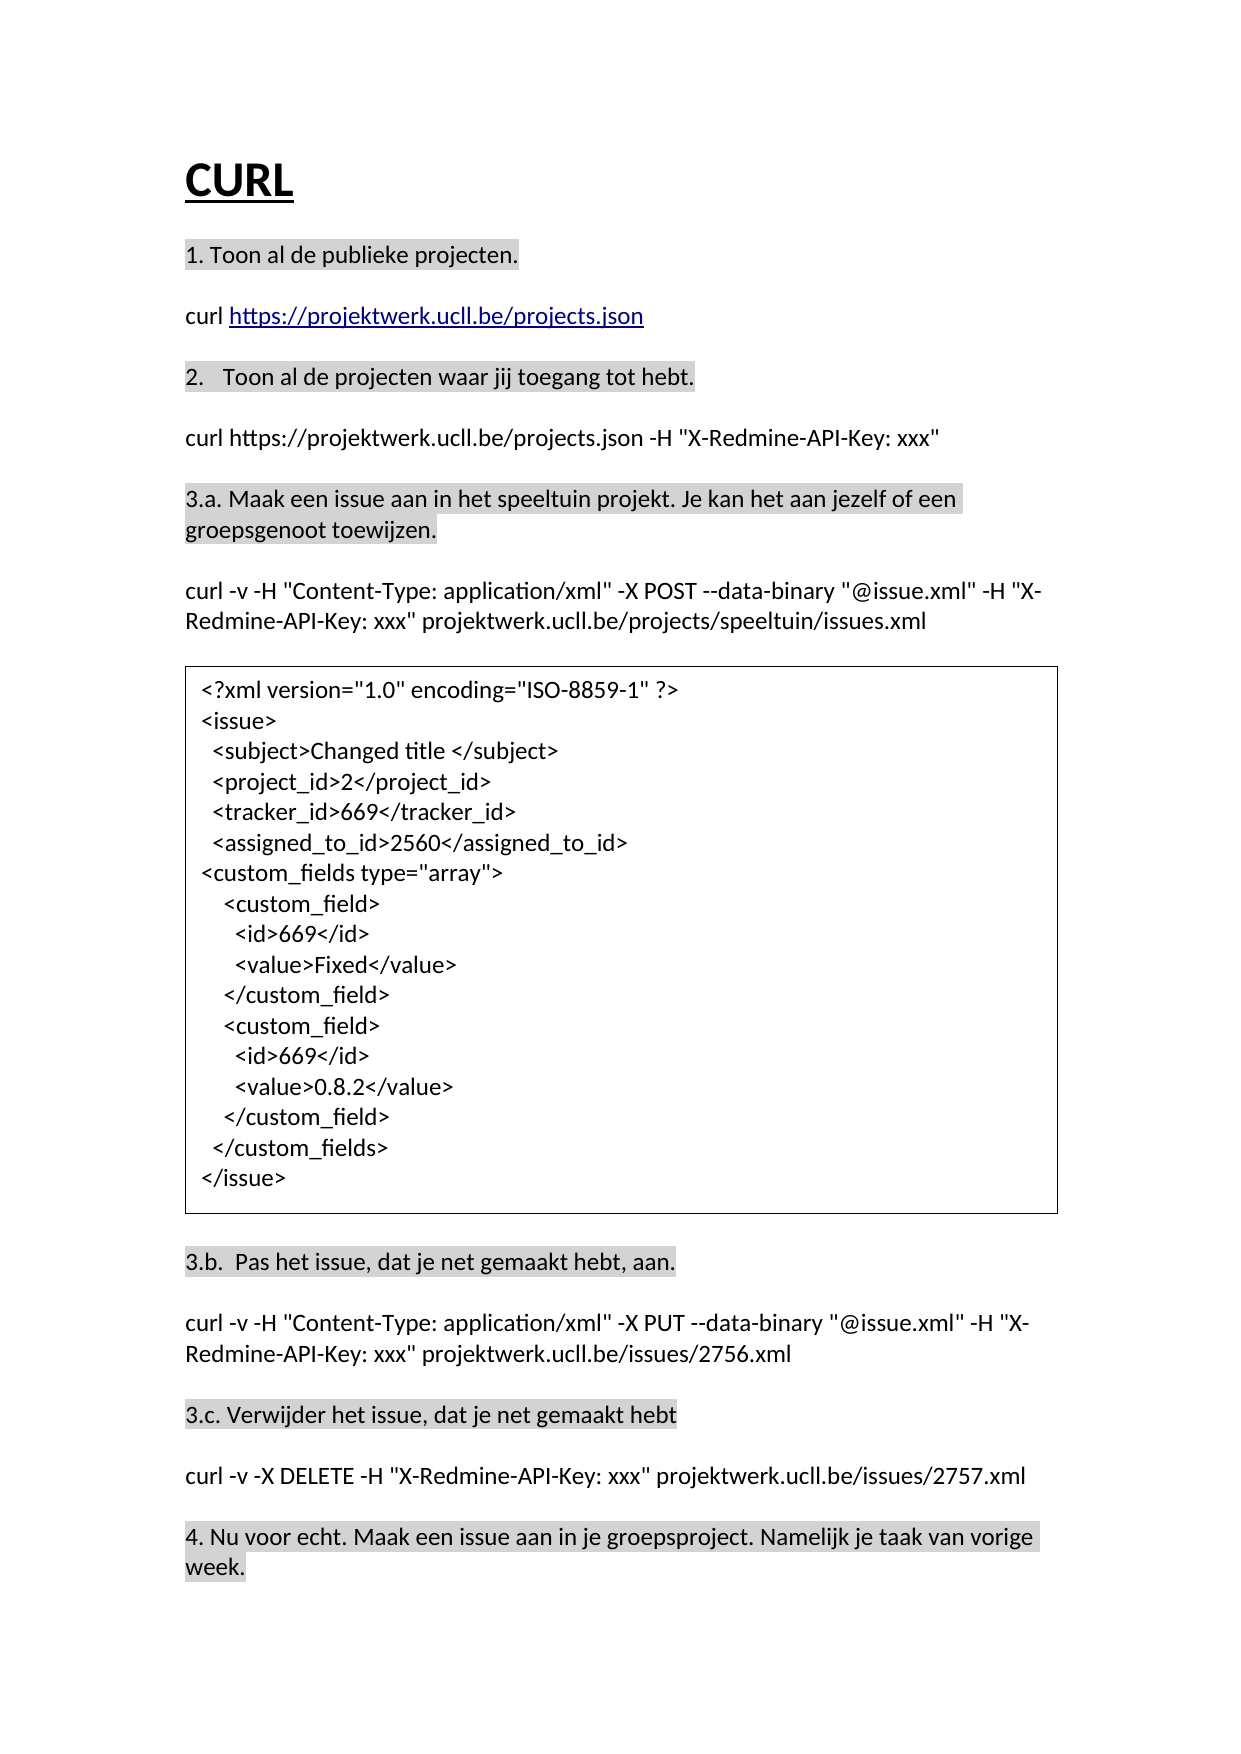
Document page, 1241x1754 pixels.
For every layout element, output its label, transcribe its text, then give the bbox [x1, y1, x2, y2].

text curl -v -X DELETE -H "X-Redmine-API-Key: xxx" projektwerk.ucll.be/issues/2757.xml [185, 1460, 1093, 1491]
text curl https://projektwerk.ucll.be/projects.json [148, 300, 1093, 331]
text curl -v -H "Content-Type: application/xml" -X POST --data-binary "@issue.xml" -H "X-Redmine-API-Key: xxx" projektwerk.ucll.be/projects/speeltuin/issues.xml [185, 575, 1093, 636]
text <project_id>2</project_id> [201, 766, 1042, 796]
text <issue> [201, 705, 1042, 735]
text </custom_field> [201, 1102, 1042, 1132]
text 3.b. Pas het issue, dat je net gemaakt hebt, aan. [185, 1246, 1093, 1277]
list Toon al de projecten waar jij toegang tot hebt. [185, 361, 1093, 392]
text <tracker_id>669</tracker_id> [201, 796, 1042, 827]
text <id>669</id> [201, 918, 1042, 949]
text <value>Fixed</value> [201, 949, 1042, 979]
text <custom_field> [201, 1010, 1042, 1041]
text 4. Nu voor echt. Maak een issue aan in je groepsproject. Namelijk je taak van vorige week. [185, 1521, 1093, 1582]
text CURL [148, 148, 1093, 209]
text </issue> [201, 1163, 1042, 1193]
text <?xml version="1.0" encoding="ISO-8859-1" ?> [201, 674, 1042, 705]
text 1. Toon al de publieke projecten. [148, 239, 1093, 270]
text </custom_field> [201, 979, 1042, 1010]
text </custom_fields> [201, 1132, 1042, 1163]
text <value>0.8.2</value> [201, 1071, 1042, 1102]
text <custom_fields type="array"> [201, 857, 1042, 888]
text <custom_field> [201, 888, 1042, 918]
text curl https://projektwerk.ucll.be/projects.json -H "X-Redmine-API-Key: xxx" [185, 422, 1093, 453]
text 3.a. Maak een issue aan in het speeltuin projekt. Je kan het aan jezelf of een groepsgenoot toewijzen. [185, 483, 1093, 544]
text 3.c. Verwijder het issue, dat je net gemaakt hebt [185, 1399, 1093, 1429]
text curl -v -H "Content-Type: application/xml" -X PUT --data-binary "@issue.xml" -H "X-Redmine-API-Key: xxx" projektwerk.ucll.be/issues/2756.xml [185, 1307, 1093, 1368]
text <subject>Changed title </subject> [201, 735, 1042, 766]
text <id>669</id> [201, 1041, 1042, 1071]
text <assigned_to_id>2560</assigned_to_id> [201, 827, 1042, 857]
